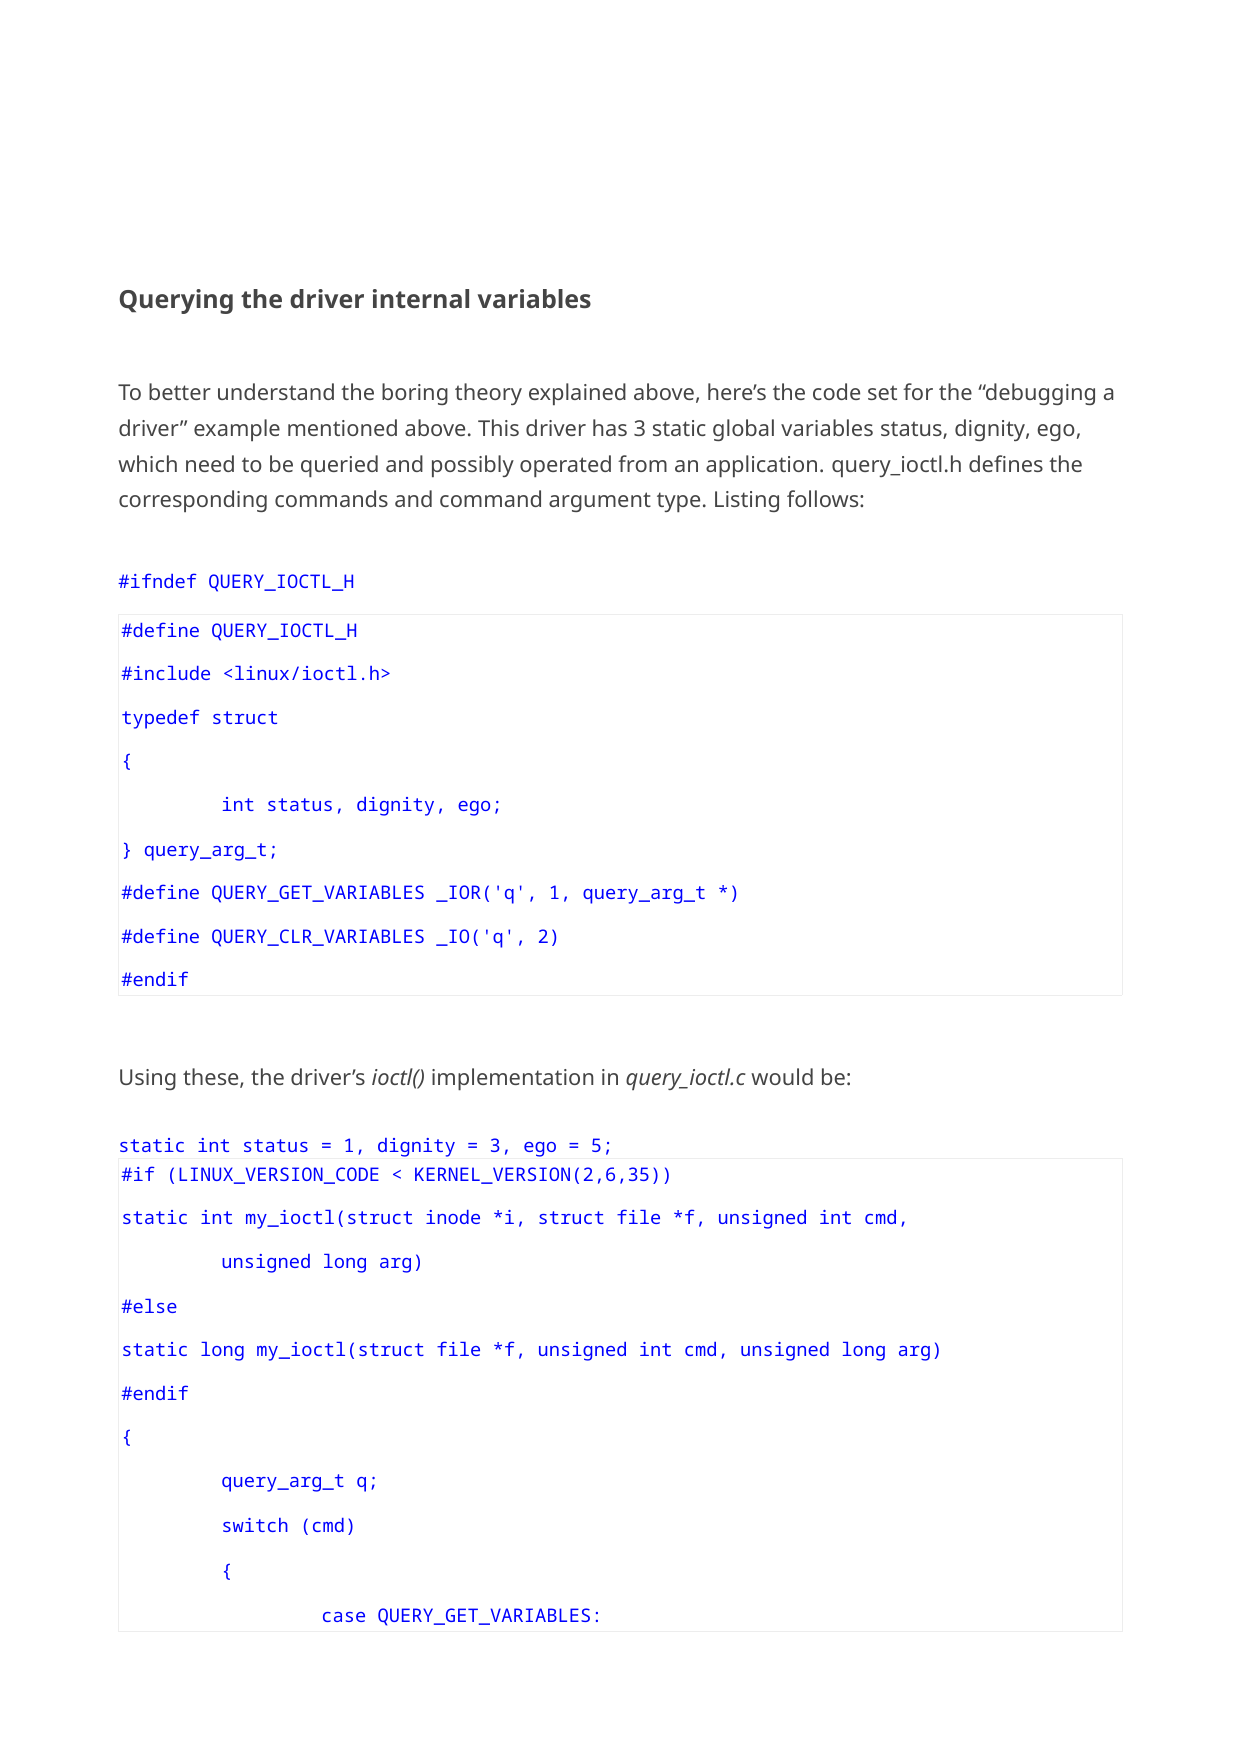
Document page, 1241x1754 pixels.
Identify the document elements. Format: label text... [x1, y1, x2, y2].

text #define QUERY_CLR_VARIABLES _IO('q', 2) [119, 920, 1122, 949]
text static long my_ioctl(struct file *f, unsigned int cmd, unsigned long arg) [119, 1334, 1122, 1362]
text #define QUERY_IOCTL_H [119, 615, 1122, 642]
text { [119, 1421, 1122, 1449]
text static int status = 1, dignity = 3, ego = 5; [118, 1132, 1122, 1158]
text #ifndef QUERY_IOCTL_H [118, 535, 1122, 594]
text #include <linux/ioctl.h> [119, 657, 1122, 686]
text unsigned long arg) [119, 1245, 1122, 1274]
text typedef struct [119, 701, 1122, 729]
text #if (LINUX_VERSION_CODE < KERNEL_VERSION(2,6,35)) [119, 1159, 1122, 1187]
subtitle Querying the driver internal variables [118, 282, 1122, 316]
text query_arg_t q; [119, 1464, 1122, 1494]
text #define QUERY_GET_VARIABLES _IOR('q', 1, query_arg_t *) [119, 877, 1122, 905]
text To better understand the boring theory explained above, here’s the code set for the “debugging a driver” example mentioned above. This driver has 3 static global variables status, dignity, ego, which need to be queried and possibly operated from an application. query_ioctl.h defines the corresponding commands and command argument type. Listing follows: [118, 377, 1122, 514]
text { [119, 1554, 1122, 1584]
text case QUERY_GET_VARIABLES: [119, 1599, 1122, 1631]
text Using these, the driver’s ioctl() implementation in query_ioctl.c would be: [118, 1062, 1122, 1092]
text #else [119, 1290, 1122, 1319]
text } query_arg_t; [119, 833, 1122, 862]
text static int my_ioctl(struct inode *i, struct file *f, unsigned int cmd, [119, 1202, 1122, 1230]
text #endif [119, 1377, 1122, 1406]
text #endif [119, 964, 1122, 995]
text { [119, 744, 1122, 773]
text switch (cmd) [119, 1509, 1122, 1539]
text int status, dignity, ego; [119, 788, 1122, 817]
